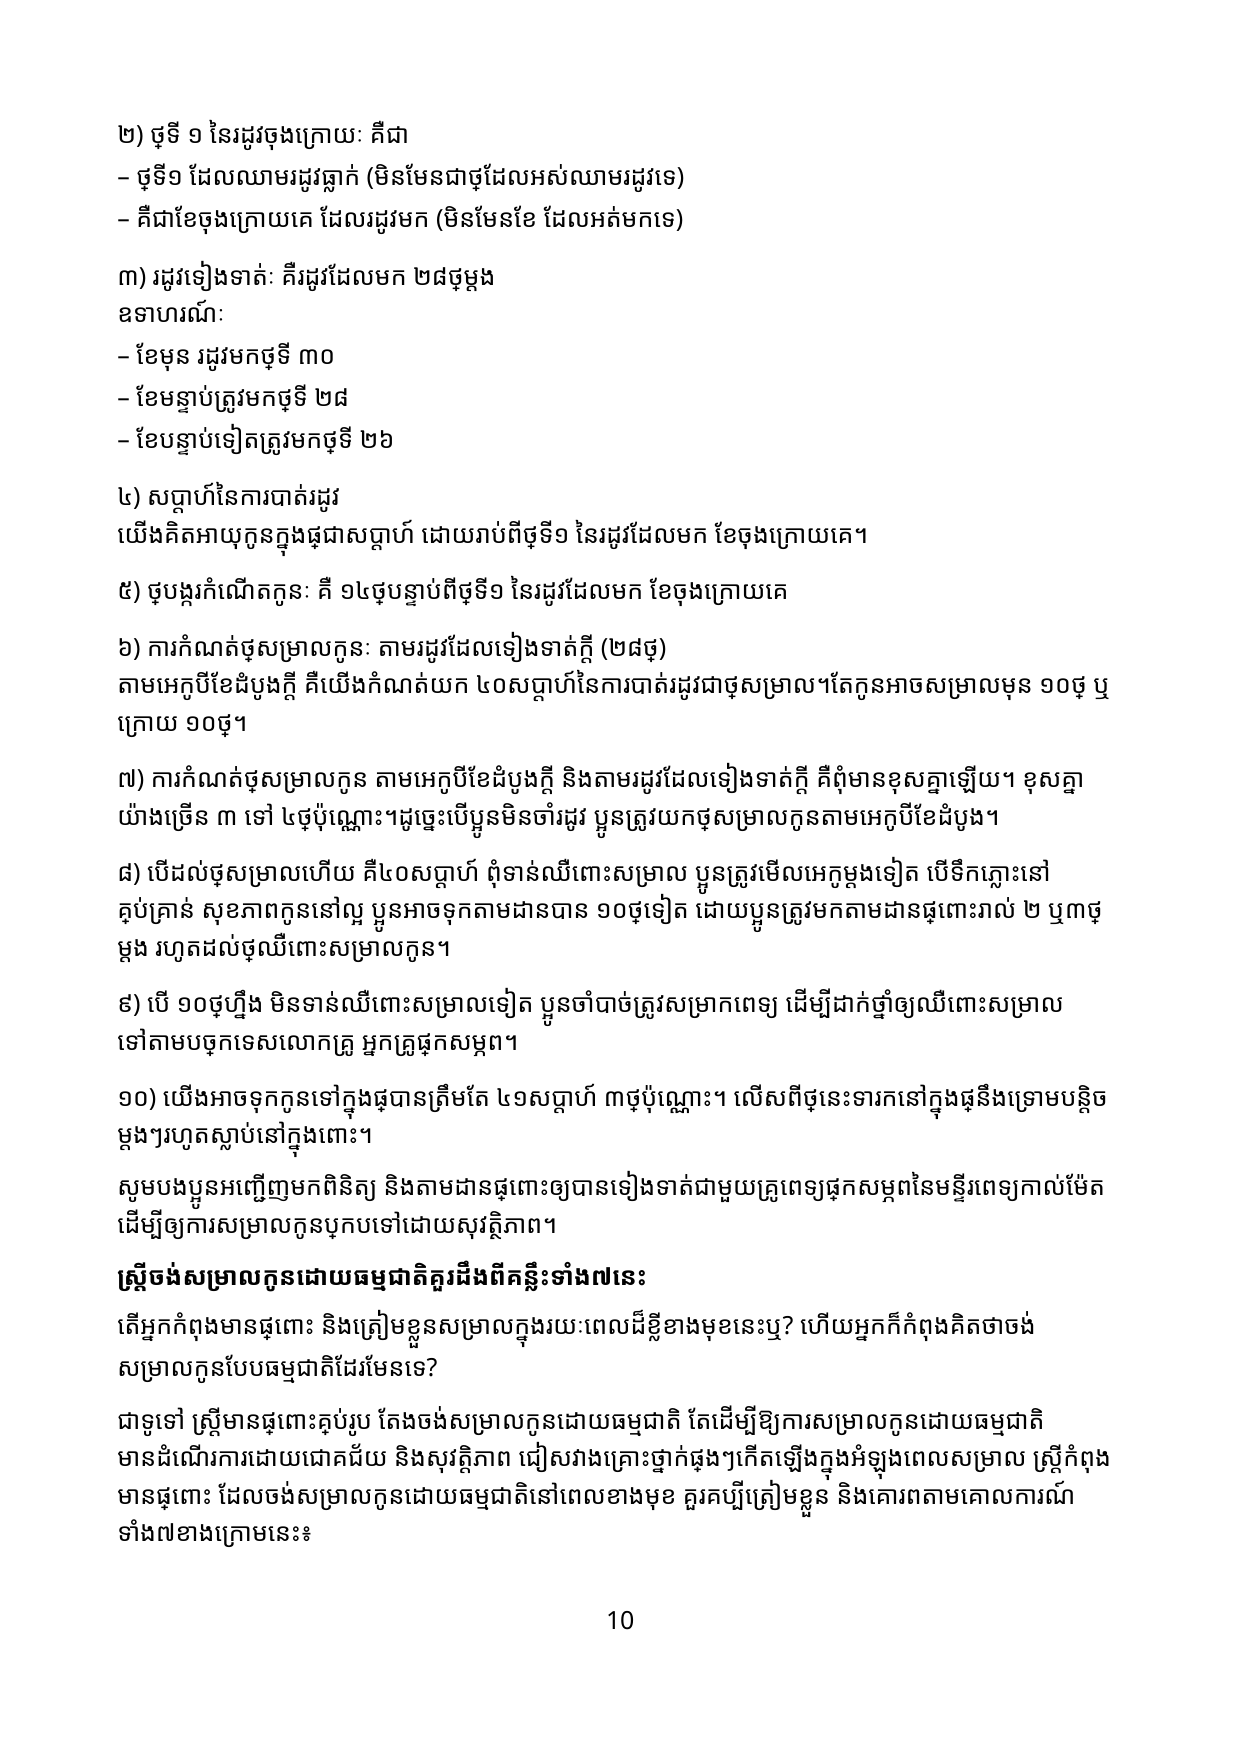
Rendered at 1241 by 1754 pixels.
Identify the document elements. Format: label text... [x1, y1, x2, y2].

text ២) ថ្ងៃទី ១ នៃរដូវចុងក្រោយៈ គឺជា – ថ្ងៃទី១ ដែលឈាមរដូវធ្លាក់ (មិនមែនជាថ្ងៃដែលអស់ឈាមរដូវទេ) – គឺជាខែចុងក្រោយគេ ដែលរដូវមក (មិនមែនខែ ដែលអត់មកទេ) [117, 117, 1123, 238]
subtitle ស្រ្តីចង់សម្រាលកូនដោយធម្មជាតិគួរដឹងពីគន្លឹះទាំង៧នេះ [117, 1263, 1123, 1295]
text ៦) ការកំណត់ថ្ងៃសម្រាលកូនៈ តាមរដូវដែលទៀងទាត់ក្តី (២៨ថ្ងៃ) តាមអេកូបីខែដំបូងក្តី គឺយើងកំណត់យក ៤០សប្តាហ៍នៃការបាត់រដូវជាថ្ងៃសម្រាល។តែកូនអាចសម្រាលមុន ១០ថ្ងៃ ឬក្រោយ ១០ថ្ងៃ។ [117, 630, 1123, 742]
text តើអ្នកកំពុងមានផ្ទៃពោះ និងត្រៀមខ្លួនសម្រាលក្នុងរយៈពេលដ៏ខ្លីខាងមុខនេះឬ? ហើយអ្នកក៏កំពុងគិតថាចង់សម្រាលកូនបែបធម្មជាតិដែរមែនទេ? [117, 1308, 1123, 1387]
text សូមបងប្អូនអញ្ជើញមកពិនិត្យ និងតាមដានផ្ទៃពោះឲ្យបានទៀងទាត់ជាមួយគ្រូពេទ្យផ្នែកសម្ភពនៃមន្ទីរពេទ្យកាល់ម៉ែត ដើម្បីឲ្យការសម្រាលកូនប្រកបទៅដោយសុវត្ថិភាព។ [117, 1173, 1123, 1243]
text ៣) រដូវទៀងទាត់ៈ គឺរដូវដែលមក ២៨ថ្ងៃម្តង ឧទាហរណ៍ៈ – ខែមុន រដូវមកថ្ងៃទី ៣០ – ខែមន្ទាប់ត្រូវមកថ្ងៃទី ២៨ – ខែបន្ទាប់ទៀតត្រូវមកថ្ងៃទី ២៦ [117, 258, 1123, 459]
text ៧) ការកំណត់ថ្ងៃសម្រាលកូន តាមអេកូបីខែដំបូងក្តី និងតាមរដូវដែលទៀងទាត់ក្តី គឺពុំមានខុសគ្នាឡើយ។ ខុសគ្នាយ៉ាងច្រើន ៣ ទៅ ៤ថ្ងៃប៉ុណ្ណោះ។ដូច្នេះបើប្អូនមិនចាំរដូវ ប្អូនត្រូវយកថ្ងៃសម្រាលកូនតាមអេកូបីខែដំបូង។ [117, 761, 1123, 835]
text ៤) សប្តាហ៍នៃការបាត់រដូវ យើងគិតអាយុកូនក្នុងផ្ទៃជាសប្តាហ៍ ដោយរាប់ពីថ្ងៃទី១ នៃរដូវដែលមក ខែចុងក្រោយគេ។ [117, 479, 1123, 553]
text ជាទូទៅ ស្រ្តីមានផ្ទៃពោះគ្រប់រូប តែងចង់សម្រាលកូនដោយធម្មជាតិ តែដើម្បីឱ្យការសម្រាលកូនដោយធម្មជាតិមានដំណើរការដោយជោគជ័យ និងសុវត្តិភាព ជៀសវាងគ្រោះថ្នាក់ផ្សេងៗកើតឡើងក្នុងអំឡុងពេលសម្រាល ស្រ្តីកំពុងមានផ្ទៃពោះ ដែលចង់សម្រាលកូនដោយធម្មជាតិនៅពេលខាងមុខ គួរគប្បីត្រៀមខ្លួន និងគោរពតាមគោលការណ៍ទាំង៧ខាងក្រោមនេះ៖ [117, 1407, 1123, 1552]
text ៥) ថ្ងៃបង្ករកំណើតកូនៈ គឺ ១៤ថ្ងៃបន្ទាប់ពីថ្ងៃទី១ នៃរដូវដែលមក ខែចុងក្រោយគេ [117, 573, 1123, 610]
text ៩) បើ ១០ថ្ងៃហ្នឹង មិនទាន់ឈឺពោះសម្រាលទៀត ប្អូនចាំបាច់ត្រូវសម្រាកពេទ្យ ដើម្បីដាក់ថ្នាំឲ្យឈឺពោះសម្រាល ទៅតាមបច្ចេកទេសលោកគ្រូ អ្នកគ្រូផ្នែកសម្ភព។ [117, 986, 1123, 1060]
text ៨) បើដល់ថ្ងៃសម្រាលហើយ គឺ៤០សប្តាហ៍ ពុំទាន់ឈឺពោះសម្រាល ប្អូនត្រូវមើលអេកូម្តងទៀត បើទឹកភ្លោះនៅគ្រប់គ្រាន់ សុខភាពកូននៅល្អ ប្អូនអាចទុកតាមដានបាន ១០ថ្ងៃទៀត ដោយប្អូនត្រូវមកតាមដានផ្ទៃពោះរាល់ ២ ឬ៣ថ្ងៃម្តង រហូតដល់ថ្ងៃឈឺពោះសម្រាលកូន។ [117, 855, 1123, 966]
text ១០) យើងអាចទុកកូនទៅក្នុងផ្ទៃបានត្រឹមតែ ៤១សប្តាហ៍ ៣ថ្ងៃប៉ុណ្ណោះ។ លើសពីថ្ងៃនេះទារកនៅក្នុងផ្ទៃនឹងទ្រោមបន្តិចម្តងៗរហូតស្លាប់នៅក្នុងពោះ។ [117, 1079, 1123, 1154]
